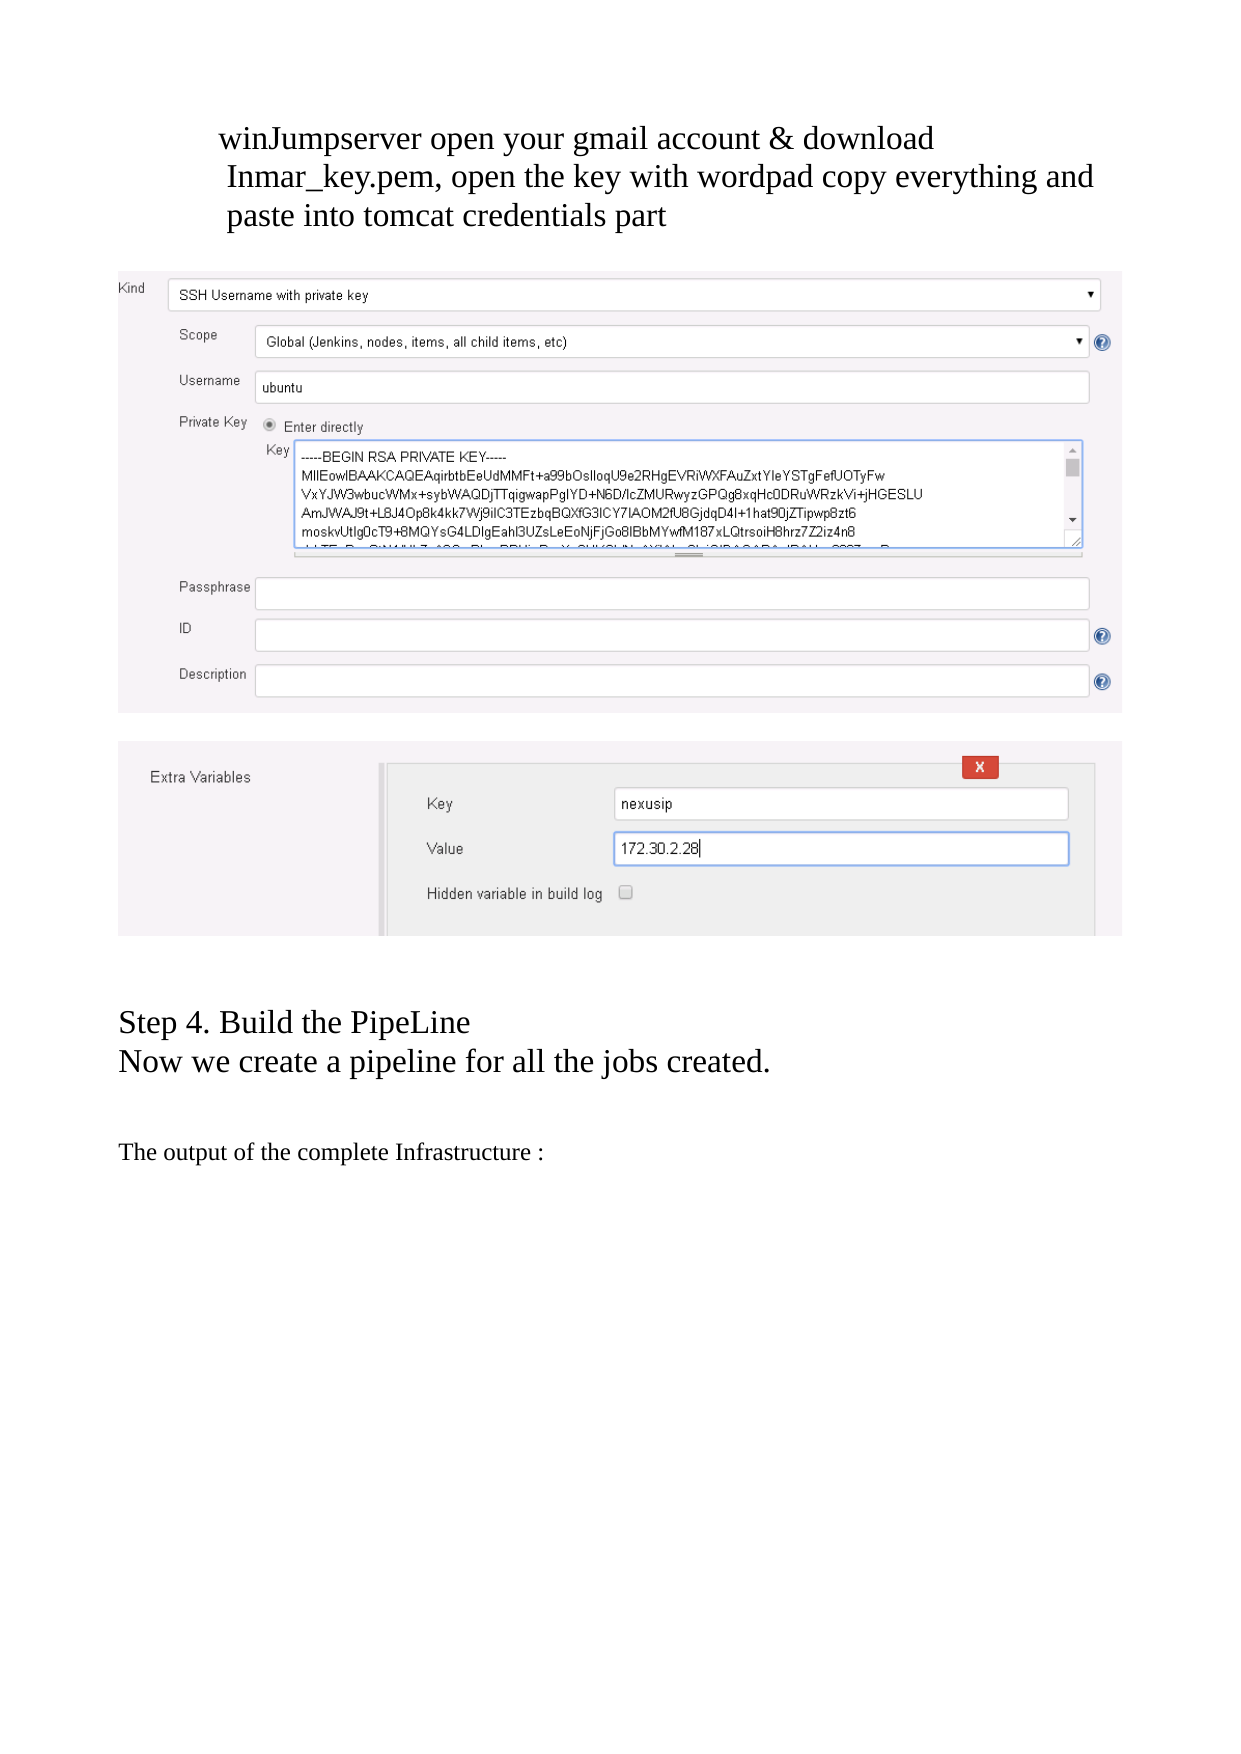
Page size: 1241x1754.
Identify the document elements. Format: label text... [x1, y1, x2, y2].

text Now we create a pipeline for all the jobs created. [118, 1041, 1122, 1079]
text The output of the complete Infrastructure : [118, 1137, 1122, 1165]
text Step 4. Build the PipeLine [118, 1002, 1122, 1041]
text winJumpserver open your gmail account & download [118, 118, 1122, 156]
text paste into tomcat credentials part [118, 195, 1122, 233]
text Inmar_key.pem, open the key with wordpad copy everything and [118, 156, 1122, 195]
